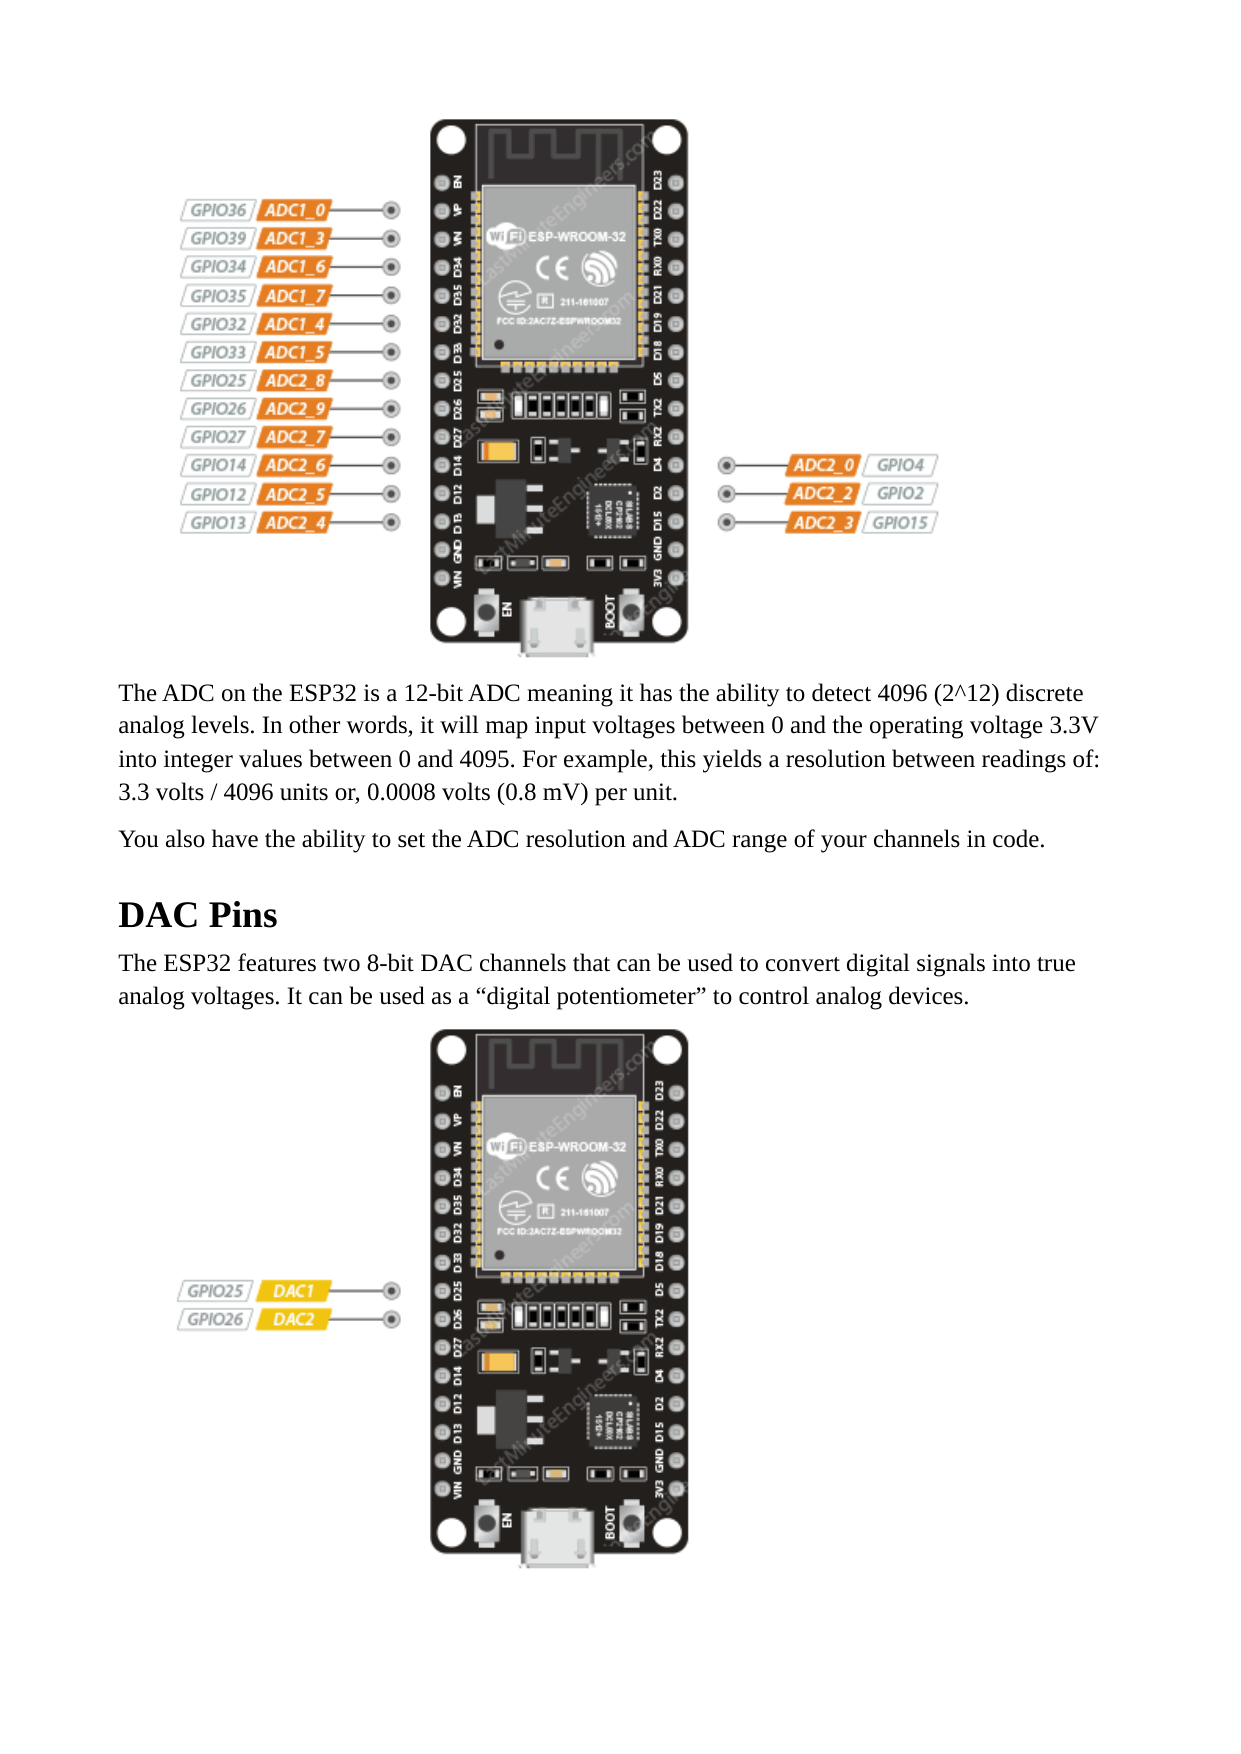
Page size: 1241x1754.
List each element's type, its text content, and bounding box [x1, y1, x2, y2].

picture [118, 118, 1026, 659]
text The ADC on the ESP32 is a 12-bit ADC meaning it has the ability to detect 4096 (2^12) discrete analog levels. In other words, it will map input voltages between 0 and the operating voltage 3.3V into integer values between 0 and 4095. For example, this yields a resolution between readings of: 3.3 volts / 4096 units or, 0.0008 volts (0.8 mV) per unit. [118, 678, 1122, 805]
text You also have the ability to set the ADC resolution and ADC range of your channels in code. [118, 824, 1122, 853]
picture [118, 1028, 1026, 1570]
subtitle DAC Pins [118, 893, 1122, 936]
text The ESP32 features two 8-bit DAC channels that can be used to convert digital signals into true analog voltages. It can be used as a “digital potentiometer” to control analog devices. [118, 948, 1122, 1010]
